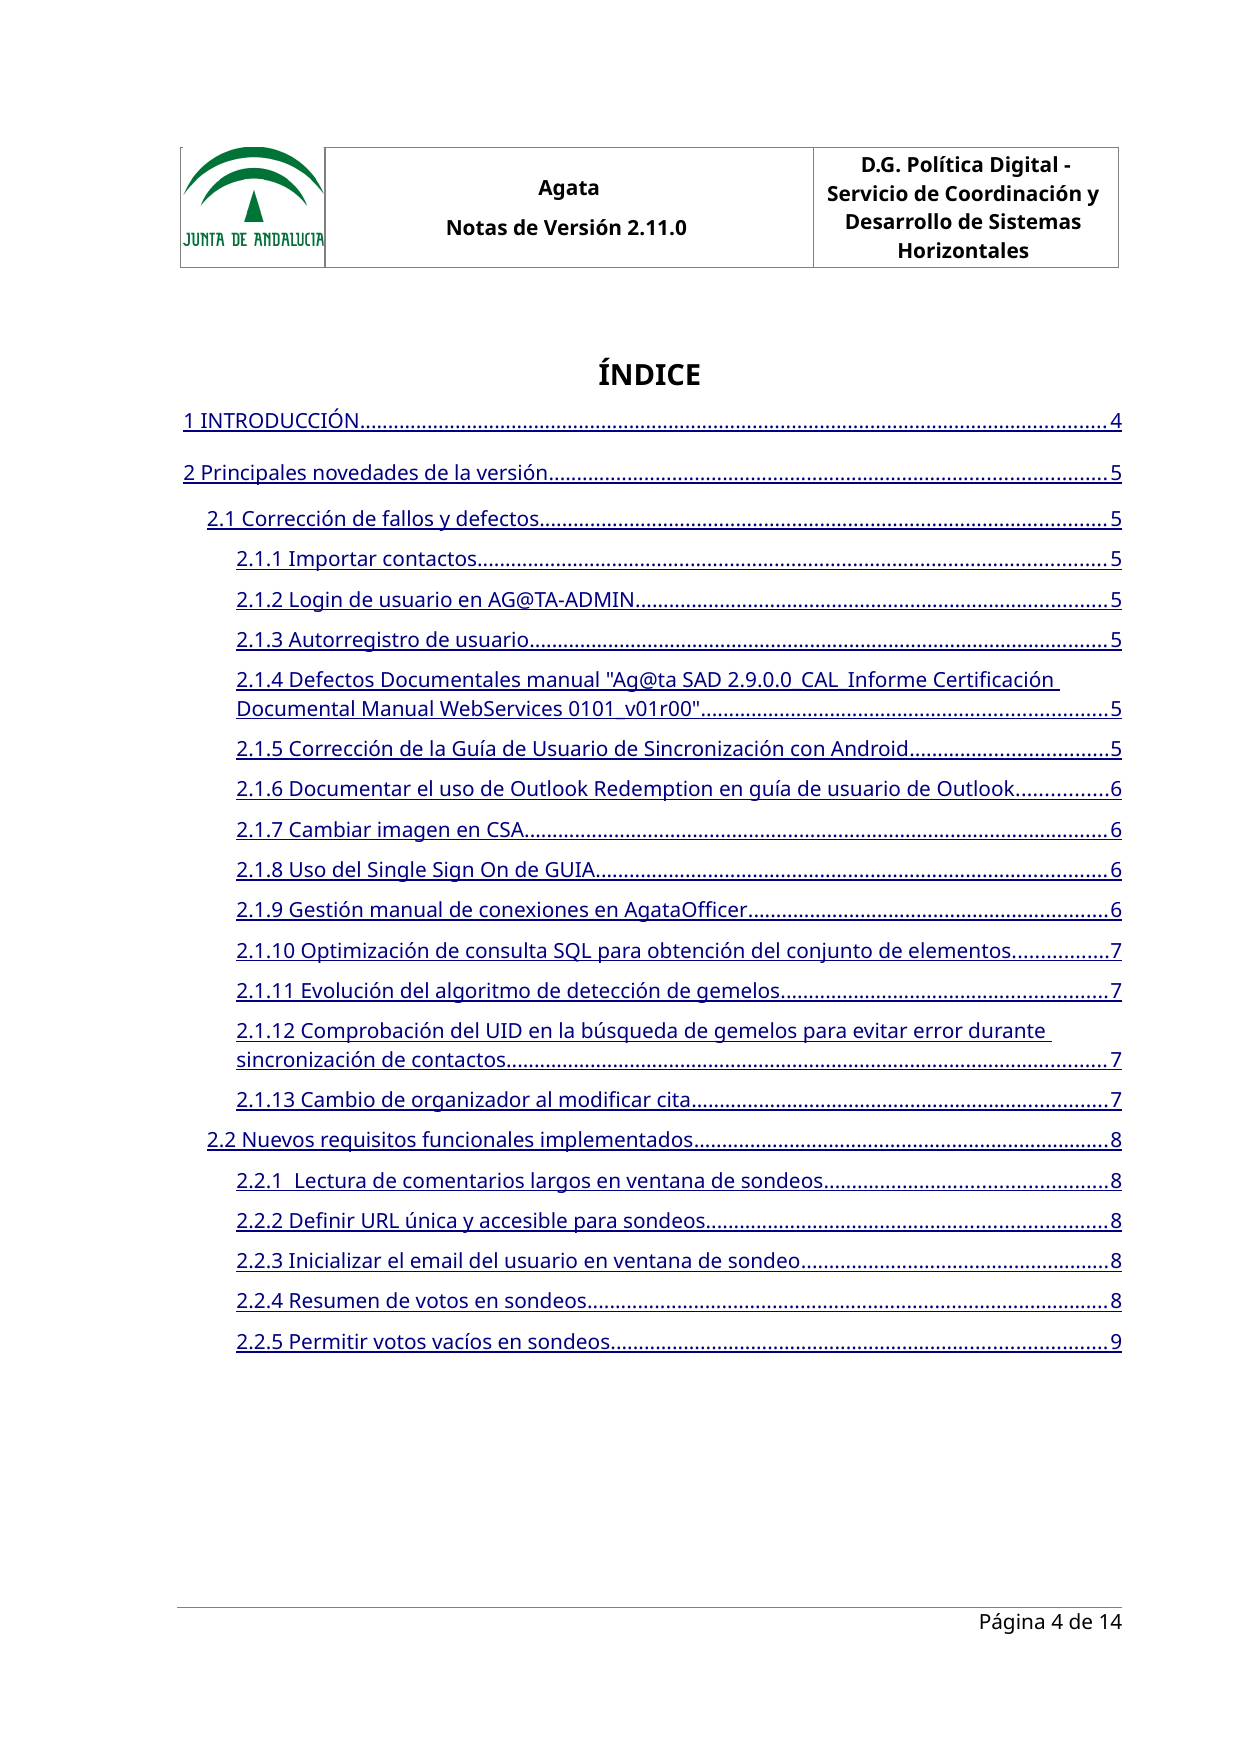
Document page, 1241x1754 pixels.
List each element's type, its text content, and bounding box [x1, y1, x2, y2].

text 2.1 Corrección de fallos y defectos 5 [207, 504, 1122, 528]
text 2 Principales novedades de la versión 5 [183, 458, 1122, 482]
text 2.1.1 Importar contactos 5 [236, 544, 1122, 569]
text 2.1.13 Cambio de organizador al modificar cita 7 [236, 1085, 1122, 1109]
text 2.1.7 Cambiar imagen en CSA 6 [236, 815, 1122, 839]
text 2.1.8 Uso del Single Sign On de GUIA 6 [236, 855, 1122, 879]
text 2.2.1 Lectura de comentarios largos en ventana de sondeos 8 [236, 1166, 1122, 1190]
text 2.2.5 Permitir votos vacíos en sondeos 9 [236, 1327, 1122, 1351]
text 2.2.2 Definir URL única y accesible para sondeos 8 [236, 1206, 1122, 1230]
text 2.1.12 Comprobación del UID en la búsqueda de gemelos para evitar error durante sincronización de contactos 7 [236, 1016, 1122, 1069]
text 2.2.3 Inicializar el email del usuario en ventana de sondeo 8 [236, 1246, 1122, 1271]
text 2.2 Nuevos requisitos funcionales implementados 8 [207, 1125, 1122, 1149]
text 2.1.9 Gestión manual de conexiones en AgataOfficer 6 [236, 895, 1122, 919]
text 2.1.4 Defectos Documentales manual "Ag@ta SAD 2.9.0.0_CAL_Informe Certificación Documental Manual WebServices 0101_v01r00" 5 [236, 665, 1122, 718]
text 2.1.2 Login de usuario en AG@TA-ADMIN 5 [236, 585, 1122, 609]
text 2.1.6 Documentar el uso de Outlook Redemption en guía de usuario de Outlook 6 [236, 774, 1122, 799]
text 2.1.5 Corrección de la Guía de Usuario de Sincronización con Android 5 [236, 734, 1122, 758]
text 2.1.11 Evolución del algoritmo de detección de gemelos 7 [236, 976, 1122, 1000]
text 2.1.10 Optimización de consulta SQL para obtención del conjunto de elementos. 7 [236, 936, 1122, 960]
text 1 INTRODUCCIÓN 4 [183, 406, 1122, 430]
text 2.2.4 Resumen de votos en sondeos 8 [236, 1287, 1122, 1311]
text 2.1.3 Autorregistro de usuario 5 [236, 625, 1122, 649]
subtitle ÍNDICE [177, 354, 1122, 394]
picture [183, 147, 324, 246]
